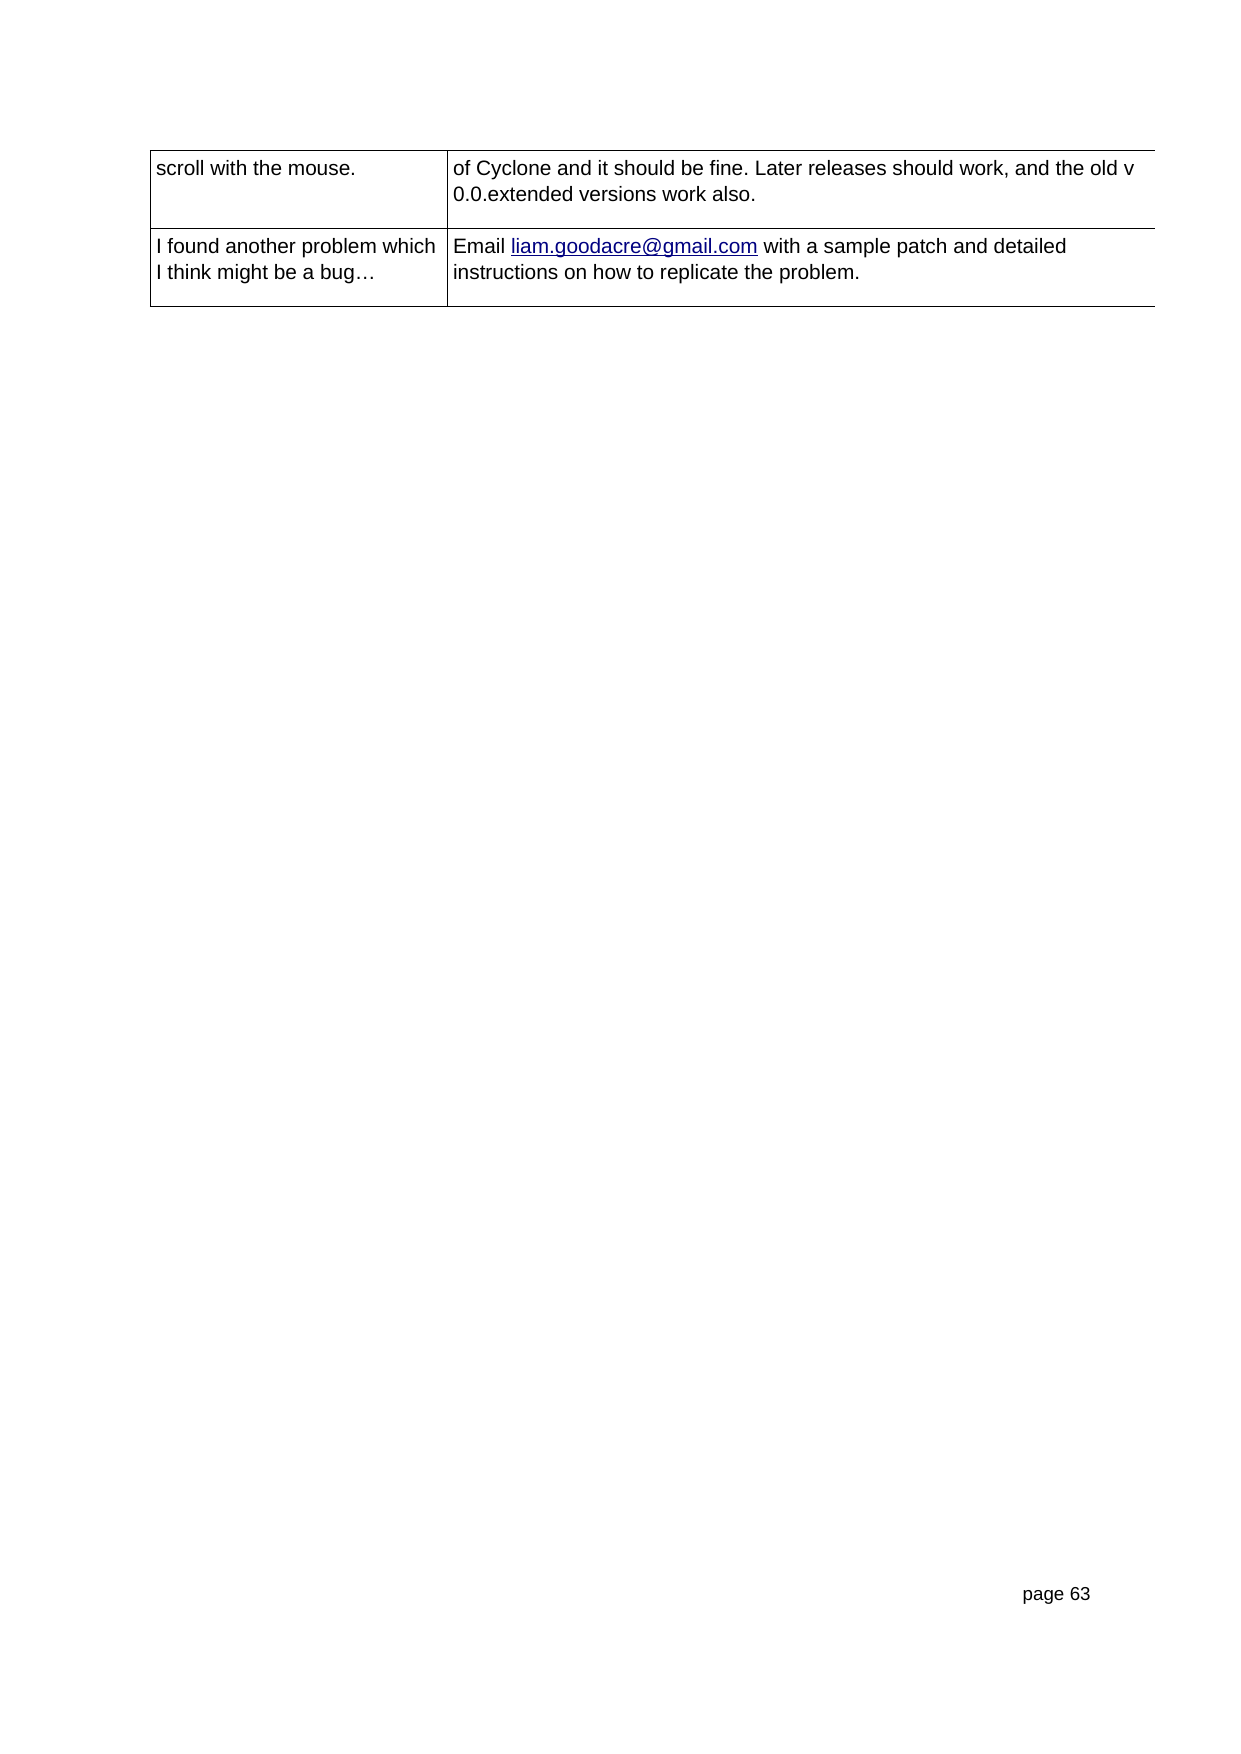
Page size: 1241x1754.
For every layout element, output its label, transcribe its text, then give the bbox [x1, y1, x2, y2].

table_cell Email liam.goodacre@gmail.com with a sample patch and detailed instructions on how to replicate the problem. [448, 229, 1155, 306]
table_cell scroll with the mouse. [151, 151, 447, 228]
table_cell I found another problem which I think might be a bug… [151, 229, 447, 306]
table_cell of Cyclone and it should be fine. Later releases should work, and the old v 0.0.extended versions work also. [448, 151, 1155, 228]
